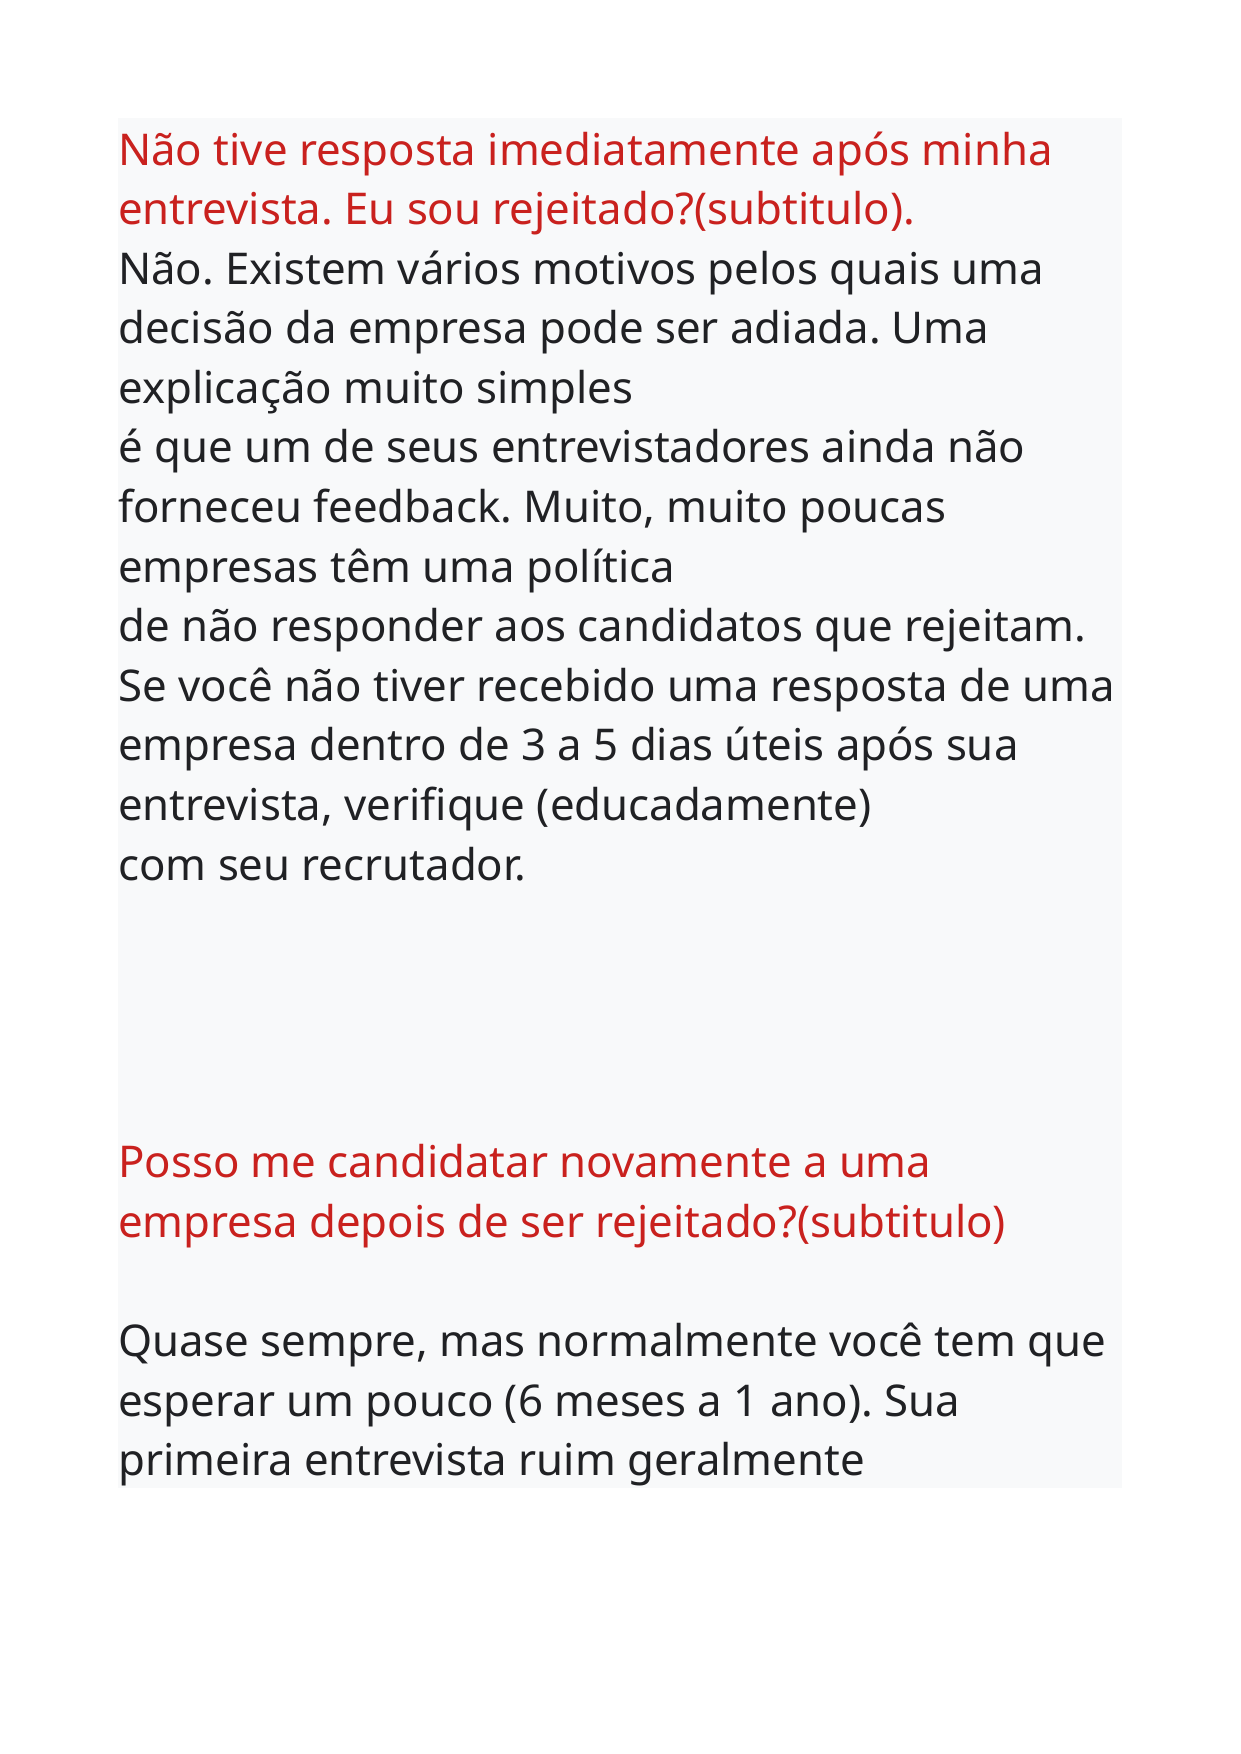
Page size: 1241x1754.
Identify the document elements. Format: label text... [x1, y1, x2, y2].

text de não responder aos candidatos que rejeitam. [118, 595, 1122, 654]
text Quase sempre, mas normalmente você tem que esperar um pouco (6 meses a 1 ano). Sua primeira entrevista ruim geralmente [118, 1310, 1122, 1488]
text é que um de seus entrevistadores ainda não forneceu feedback. Muito, muito poucas empresas têm uma política [118, 416, 1122, 595]
text Não tive resposta imediatamente após minha entrevista. Eu sou rejeitado?(subtitulo). [118, 118, 1122, 237]
text Posso me candidatar novamente a uma empresa depois de ser rejeitado?(subtitulo) [118, 1131, 1122, 1250]
text com seu recrutador. [118, 833, 1122, 893]
text Se você não tiver recebido uma resposta de uma empresa dentro de 3 a 5 dias úteis após sua entrevista, verifique (educadamente) [118, 654, 1122, 833]
text Não. Existem vários motivos pelos quais uma decisão da empresa pode ser adiada. Uma explicação muito simples [118, 237, 1122, 416]
